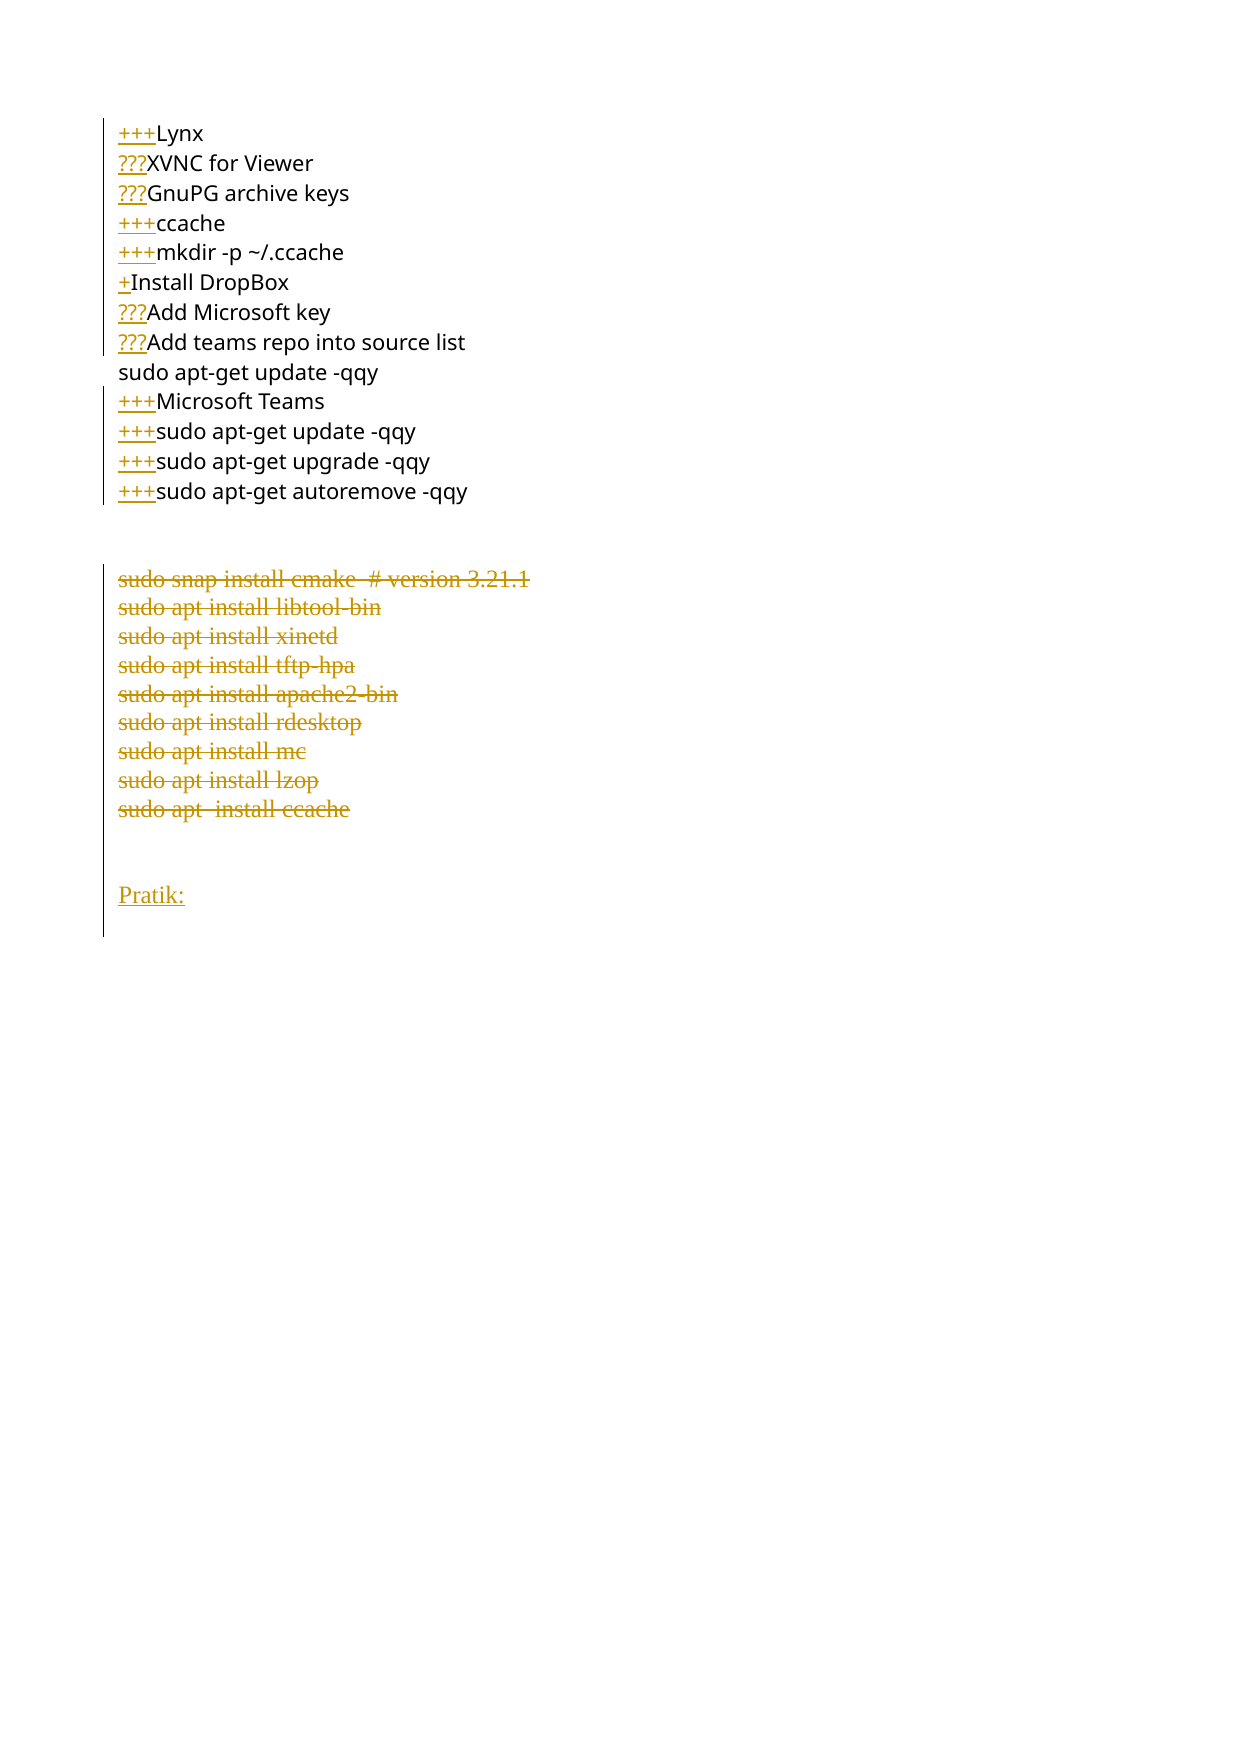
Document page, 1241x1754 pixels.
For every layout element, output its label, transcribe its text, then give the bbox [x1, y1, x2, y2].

text ???Add teams repo into source list [118, 327, 1122, 356]
text sudo apt-get update -qqy [118, 356, 1122, 386]
text +++mkdir -p ~/.ccache [118, 237, 1122, 267]
text ???GnuPG archive keys [118, 178, 1122, 207]
text +++ccache [118, 207, 1122, 237]
text Pratik: [118, 880, 1122, 909]
text +++sudo apt-get autoremove -qqy [118, 476, 1122, 505]
text +++Lynx [118, 118, 1122, 148]
text ???XVNC for Viewer [118, 148, 1122, 178]
text +++sudo apt-get update -qqy [118, 416, 1122, 446]
text ???Add Microsoft key [118, 297, 1122, 327]
text +Install DropBox [118, 267, 1122, 297]
text +++sudo apt-get upgrade -qqy [118, 446, 1122, 476]
text +++Microsoft Teams [118, 386, 1122, 416]
